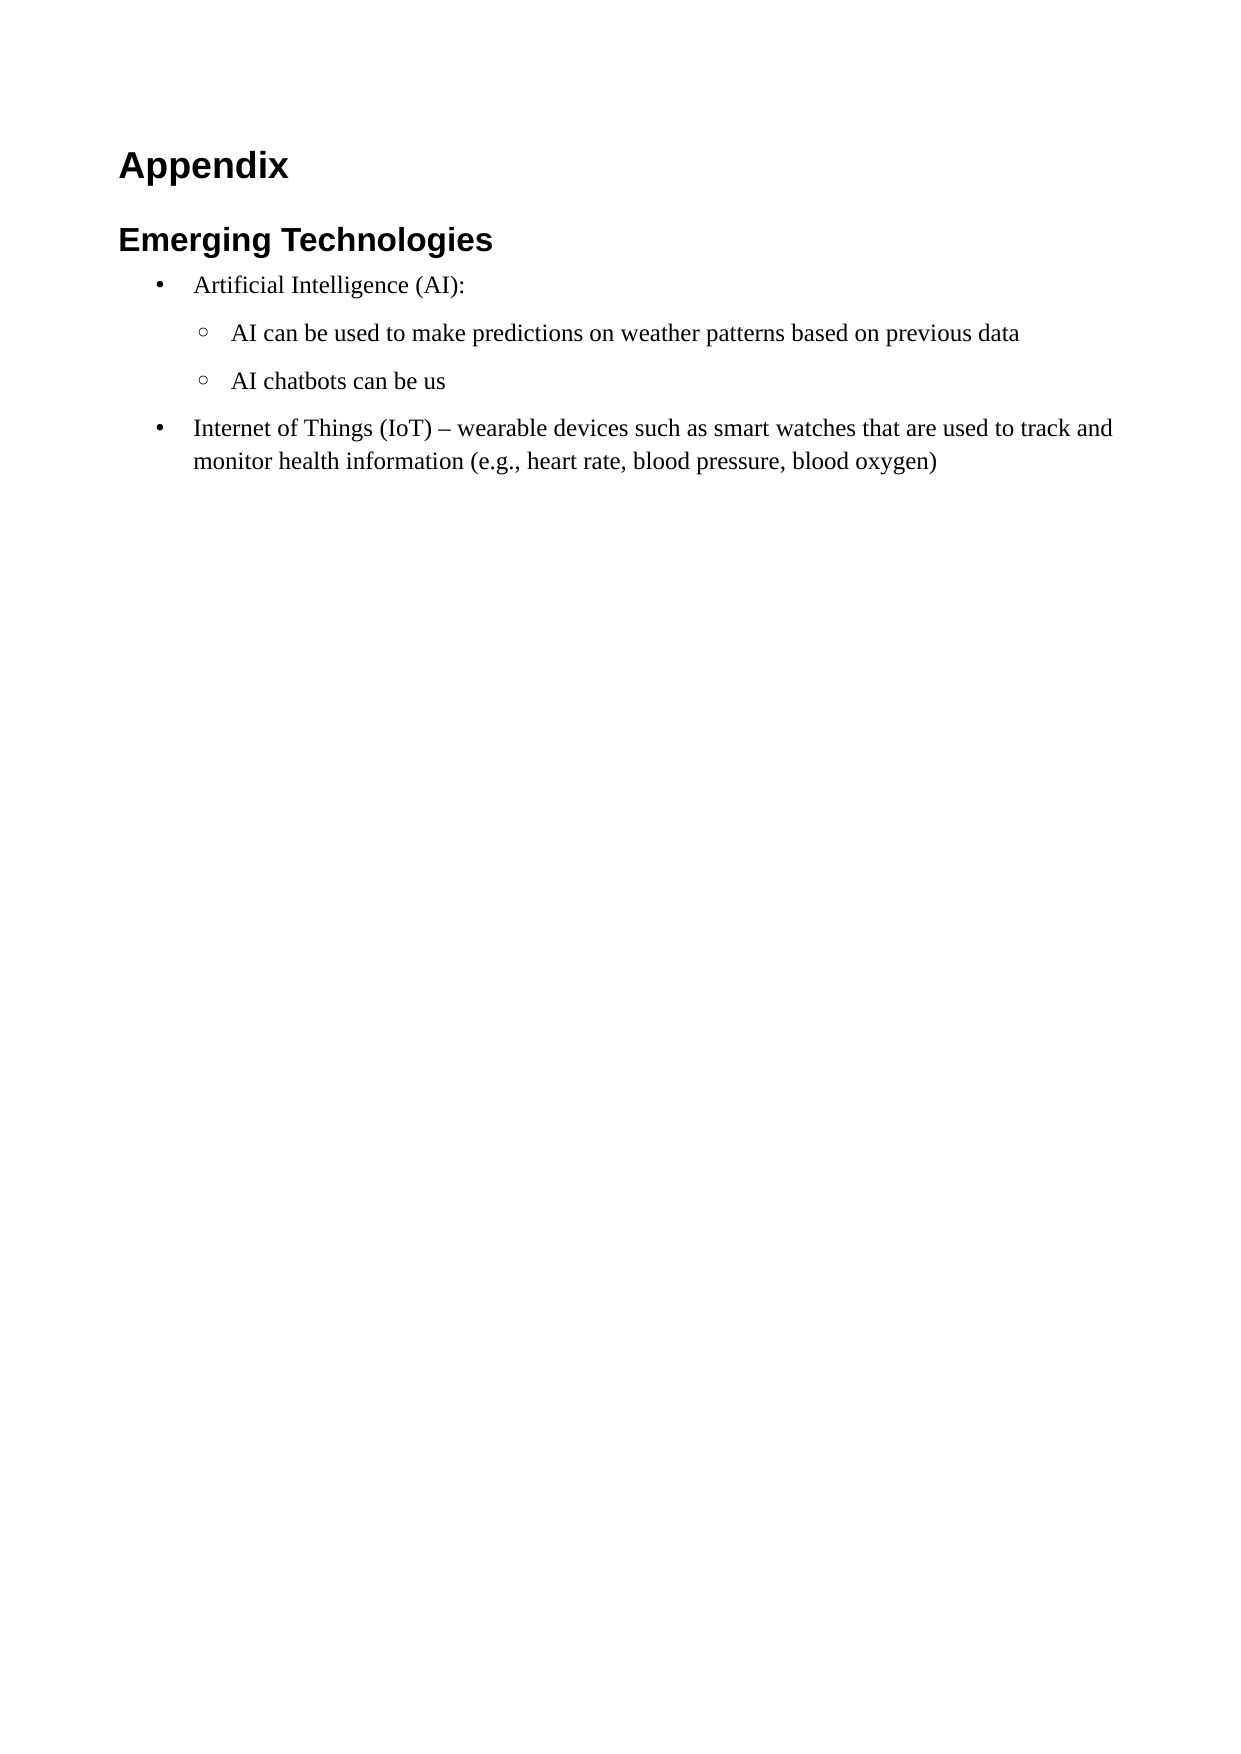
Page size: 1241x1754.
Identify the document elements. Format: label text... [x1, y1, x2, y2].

list Internet of Things (IoT) – wearable devices such as smart watches that are used to track and monitor health information (e.g., heart rate, blood pressure, blood oxygen) [156, 413, 1122, 475]
subtitle Emerging Technologies [118, 219, 1122, 258]
list Artificial Intelligence (AI): [156, 271, 1122, 299]
list AI chatbots can be us [193, 366, 1122, 394]
subtitle Appendix [118, 143, 1122, 186]
list AI can be used to make predictions on weather patterns based on previous data [193, 318, 1122, 347]
